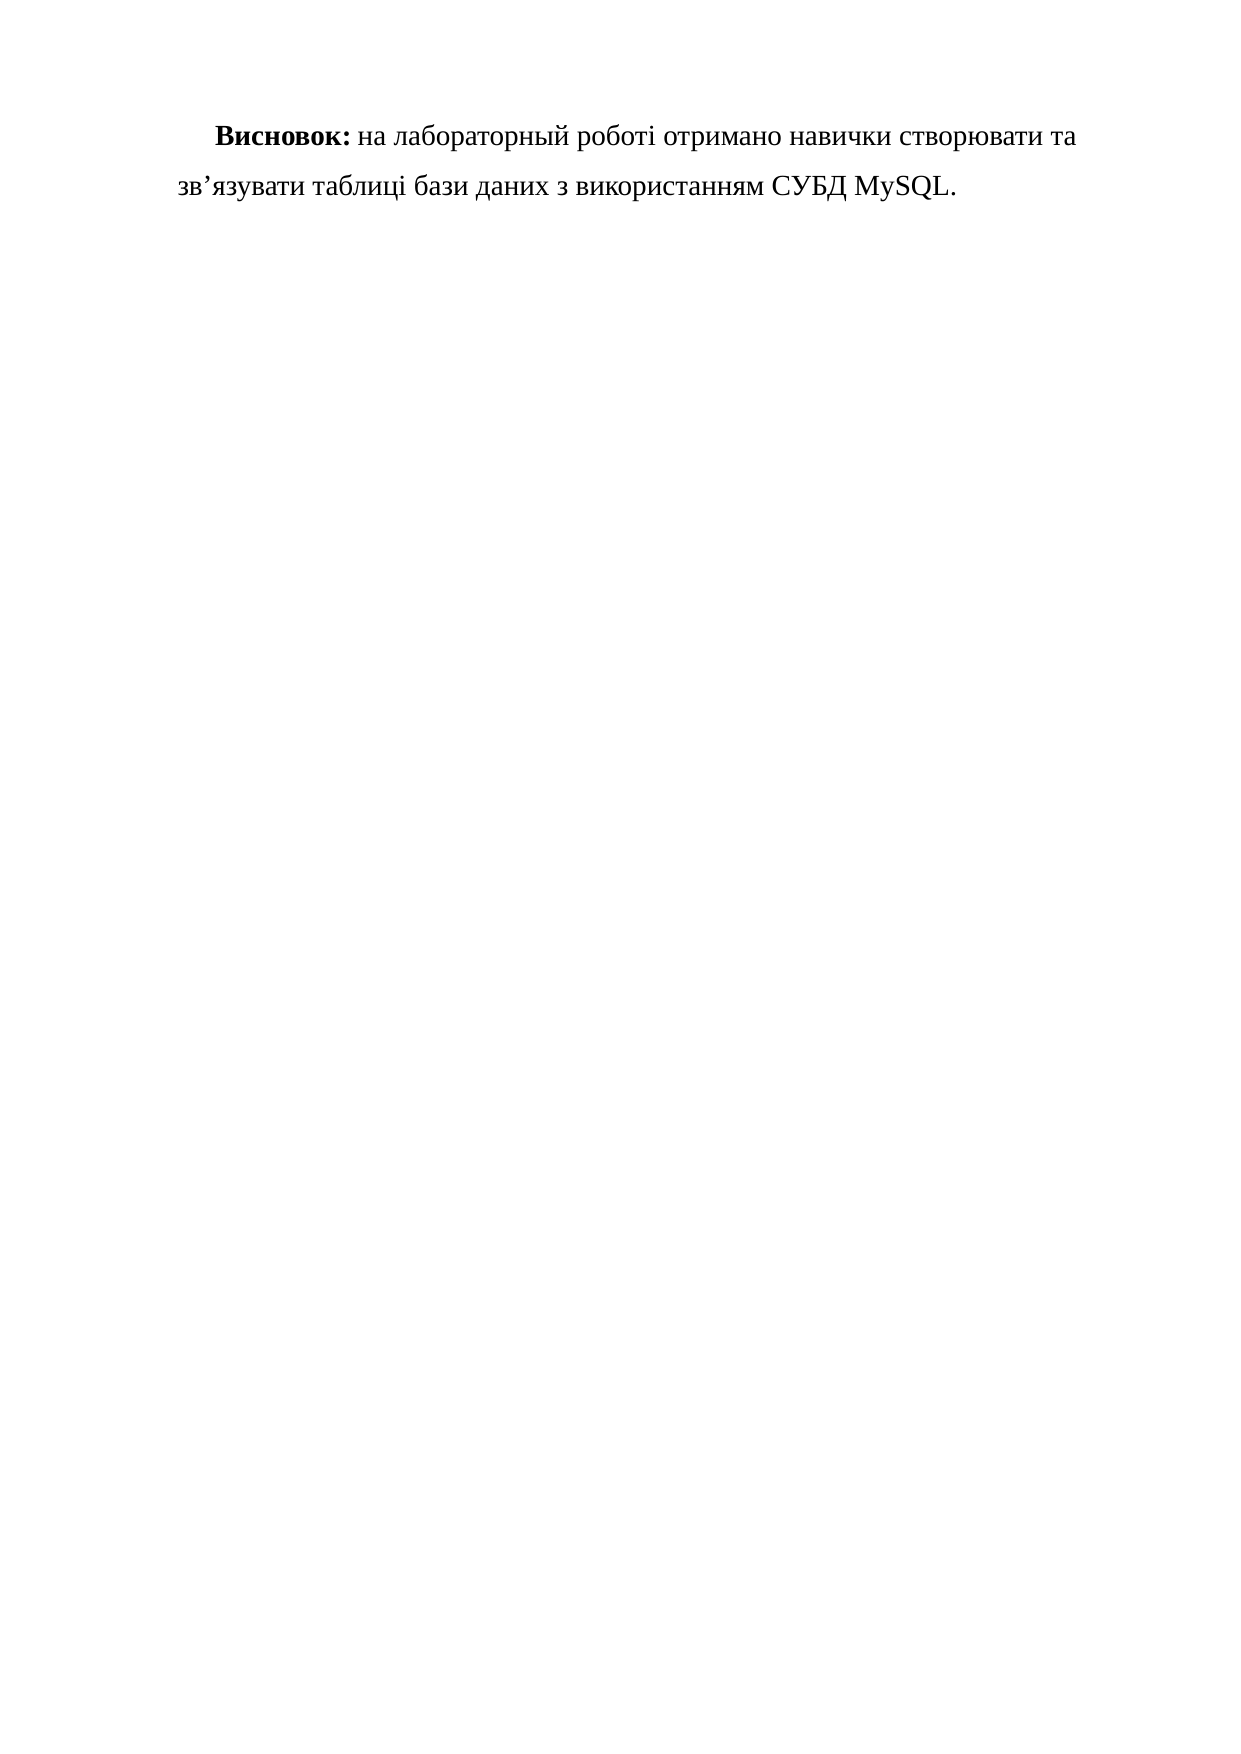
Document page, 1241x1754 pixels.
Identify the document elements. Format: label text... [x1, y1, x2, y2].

text Висновок: на лабораторный роботі отримано навички створювати та зв’язувати таблиці бази даних з використанням СУБД MySQL. [177, 118, 1152, 202]
